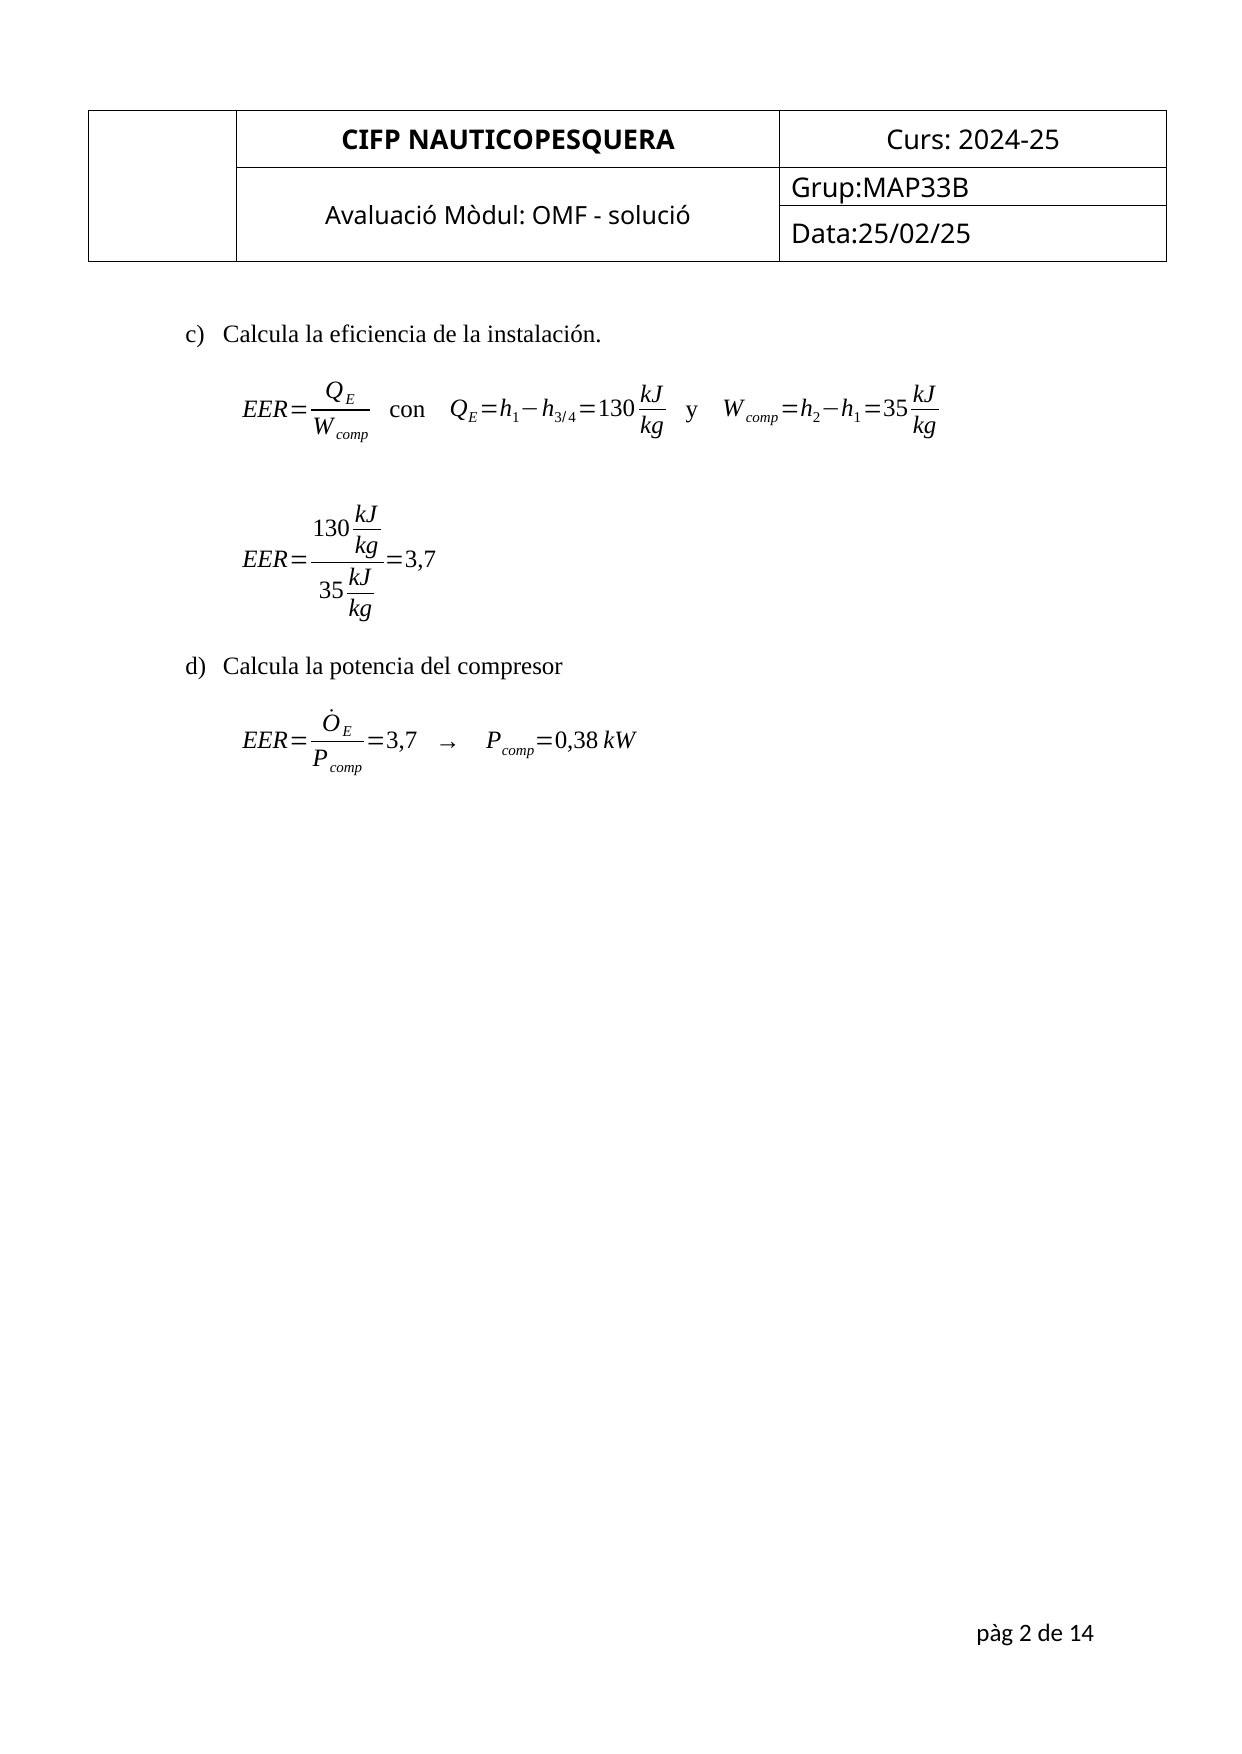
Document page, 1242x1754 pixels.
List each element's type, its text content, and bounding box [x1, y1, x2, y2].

list Calcula la potencia del compresor [185, 651, 1094, 679]
text → [148, 708, 1094, 775]
list Calcula la eficiencia de la instalación. [185, 319, 1094, 348]
text con y [148, 377, 1094, 443]
